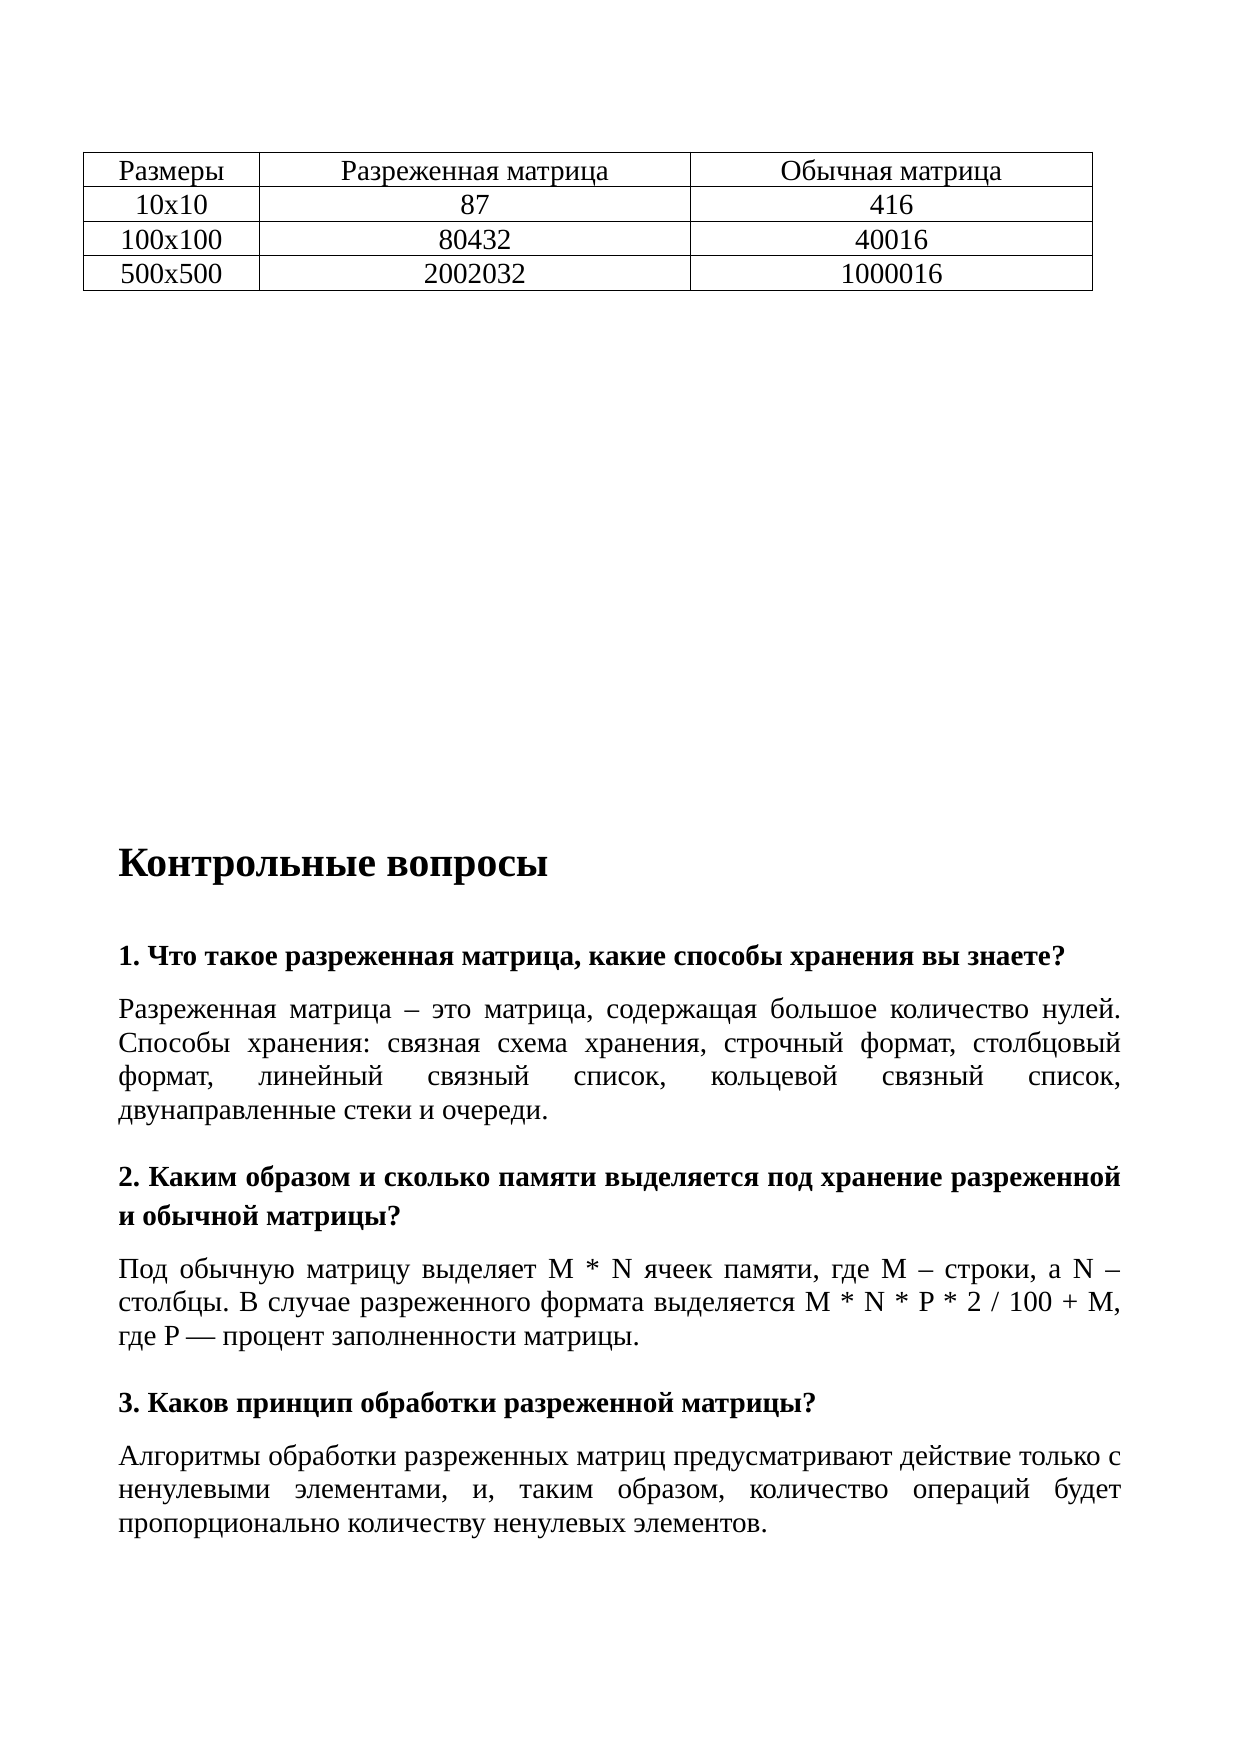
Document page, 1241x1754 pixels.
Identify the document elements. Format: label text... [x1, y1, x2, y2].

table_cell 100х100 [84, 222, 259, 255]
text Контрольные вопросы [118, 837, 1122, 885]
text 1. Что такое разреженная матрица, какие способы хранения вы знаете? [118, 938, 1122, 972]
text Под обычную матрицу выделяет M * N ячеек памяти, где M – строки, а N – столбцы. В случае разреженного формата выделяется M * N * P * 2 / 100 + M, где P — процент заполненности матрицы. [118, 1251, 1122, 1351]
text Разреженная матрица – это матрица, содержащая большое количество нулей. Способы хранения: связная схема хранения, строчный формат, столбцовый формат, линейный связный список, кольцевой связный список, двунаправленные стеки и очереди. [118, 991, 1122, 1126]
table_header Размеры [84, 153, 259, 186]
table_cell 416 [691, 187, 1092, 221]
table_cell 2002032 [260, 256, 690, 290]
table_cell 87 [260, 187, 690, 221]
text 3. Каков принцип обработки разреженной матрицы? [118, 1385, 1122, 1418]
table_cell 40016 [691, 222, 1092, 255]
table_header Обычная матрица [691, 153, 1092, 186]
table_cell 1000016 [691, 256, 1092, 290]
table_header Разреженная матрица [260, 153, 690, 186]
text Алгоритмы обработки разреженных матриц предусматривают действие только с ненулевыми элементами, и, таким образом, количество операций будет пропорционально количеству ненулевых элементов. [118, 1438, 1122, 1539]
table_cell 10х10 [84, 187, 259, 221]
table_cell 80432 [260, 222, 690, 255]
table_cell 500х500 [84, 256, 259, 290]
text 2. Каким образом и сколько памяти выделяется под хранение разреженной и обычной матрицы? [118, 1159, 1122, 1231]
